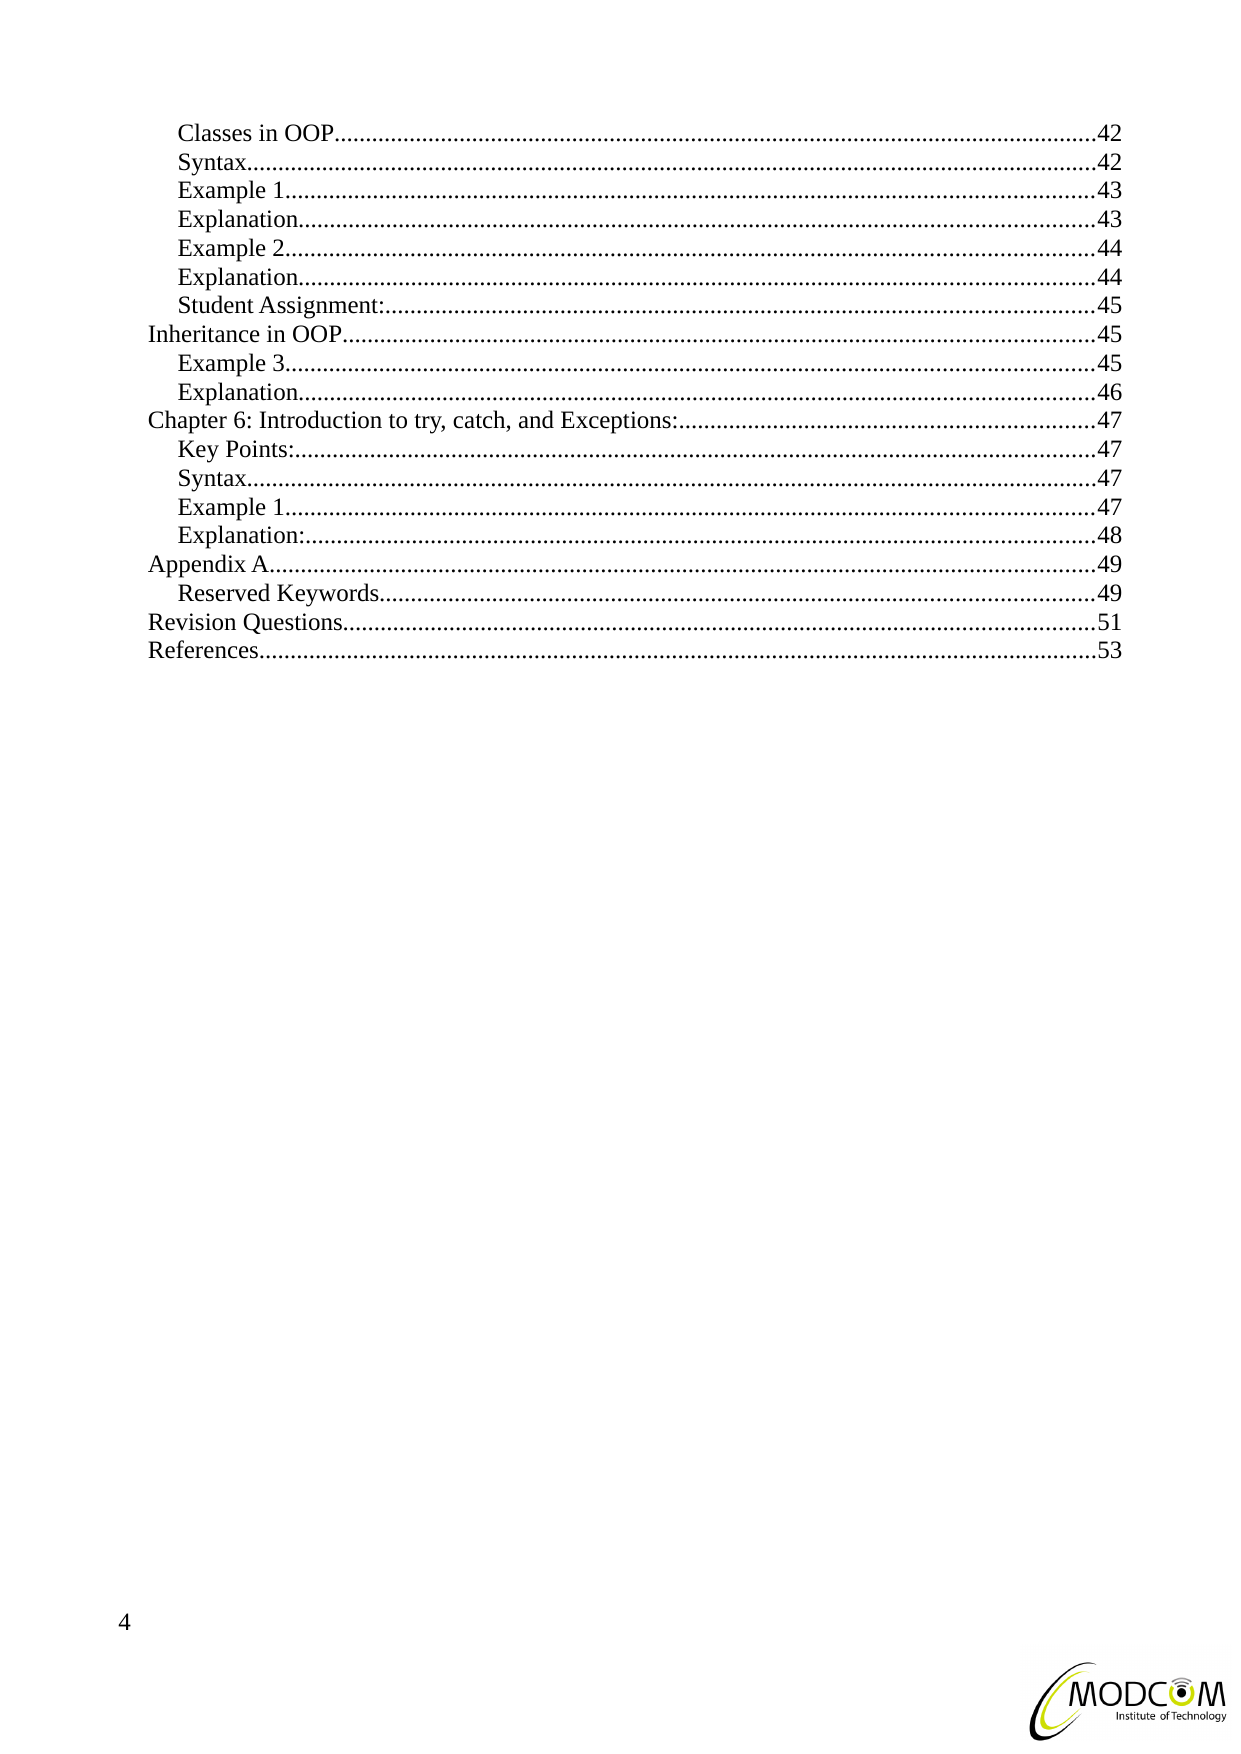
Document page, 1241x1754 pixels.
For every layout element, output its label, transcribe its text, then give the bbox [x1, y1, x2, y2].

text Syntax 42 [177, 147, 1122, 176]
text Reserved Keywords 49 [177, 578, 1122, 607]
text Inheritance in OOP 45 [148, 319, 1122, 348]
picture [1020, 1644, 1233, 1741]
text Explanation 46 [177, 377, 1122, 406]
text Student Assignment: 45 [177, 291, 1122, 319]
text Explanation: 48 [177, 521, 1122, 549]
text Example 1 47 [177, 492, 1122, 521]
text Example 2 44 [177, 233, 1122, 262]
text Syntax 47 [177, 463, 1122, 492]
text Appendix A 49 [148, 549, 1122, 578]
text Example 3 45 [177, 348, 1122, 377]
text Explanation 43 [177, 204, 1122, 233]
text Chapter 6: Introduction to try, catch, and Exceptions: 47 [148, 406, 1122, 434]
text Explanation 44 [177, 262, 1122, 291]
text Key Points: 47 [177, 434, 1122, 463]
text References 53 [148, 636, 1122, 664]
text Example 1 43 [177, 176, 1122, 204]
text Classes in OOP 42 [177, 118, 1122, 147]
text Revision Questions 51 [148, 607, 1122, 636]
